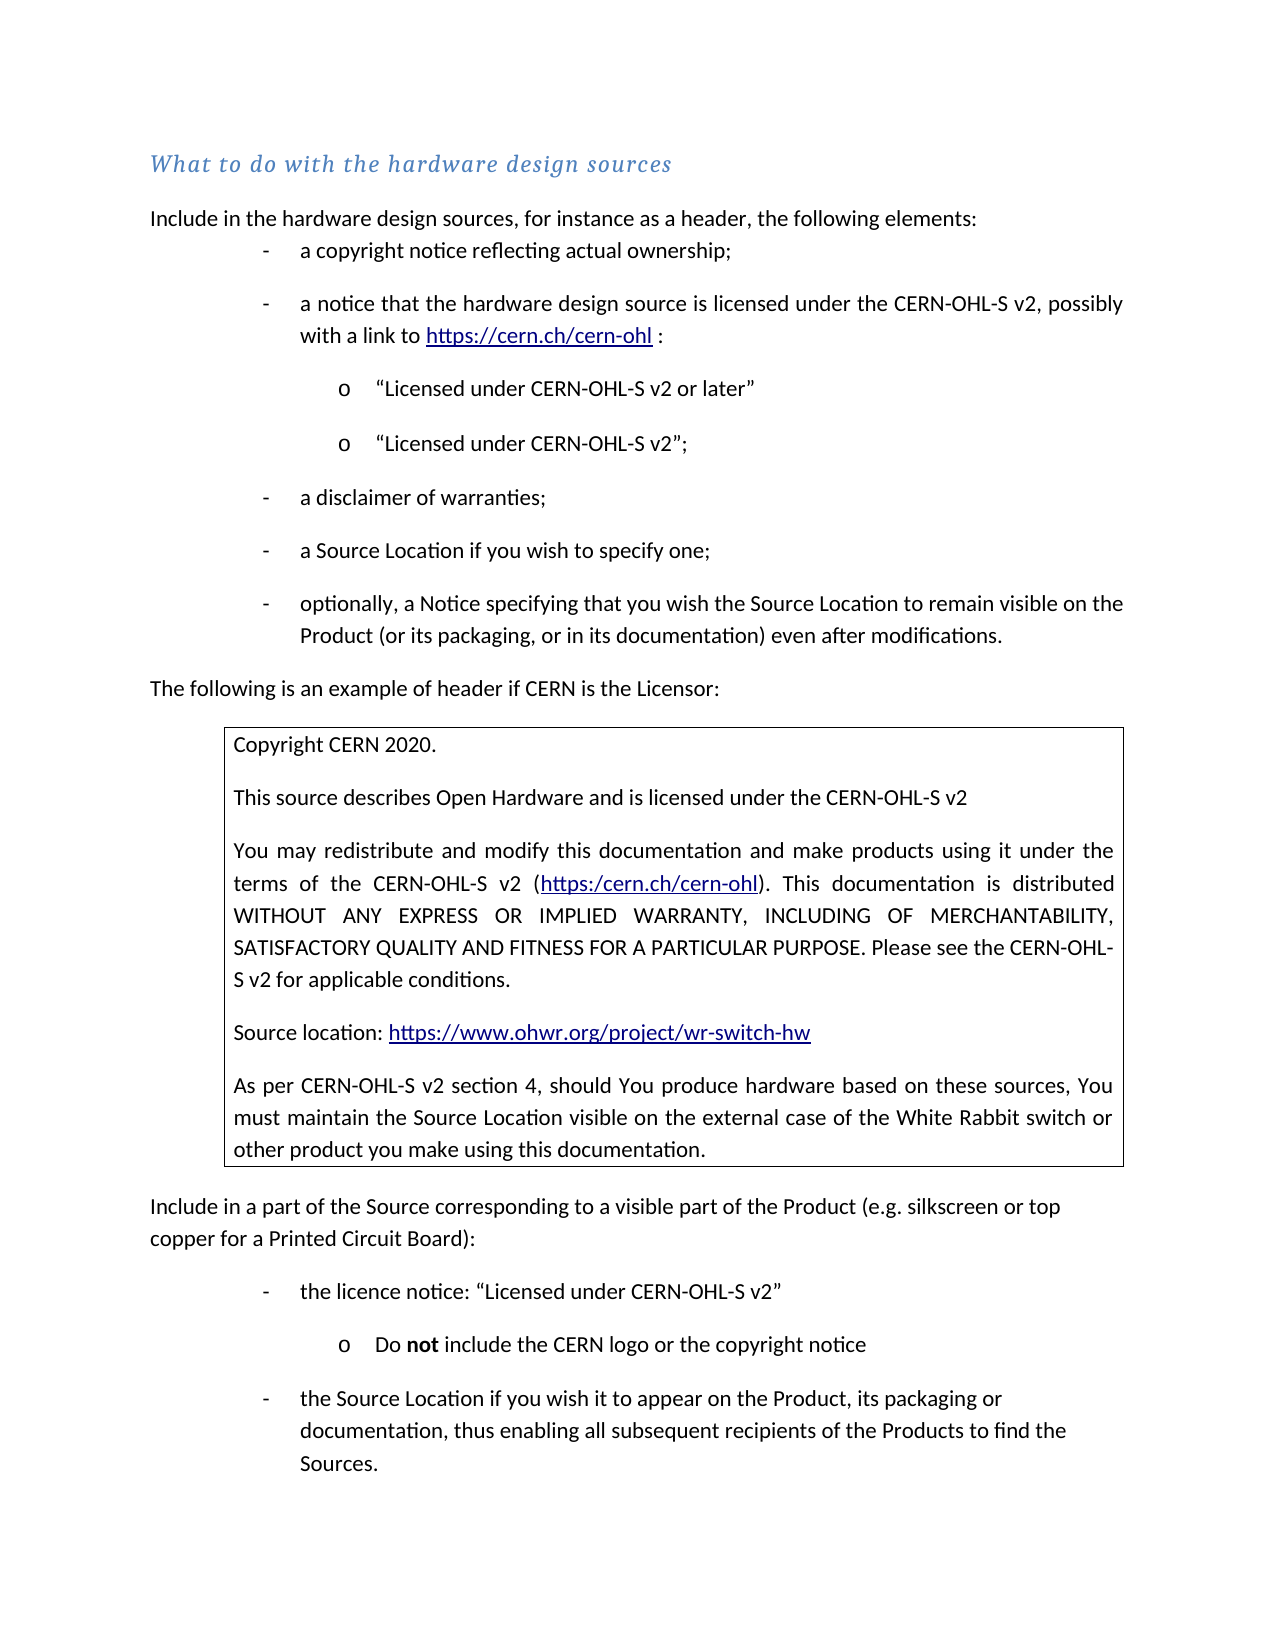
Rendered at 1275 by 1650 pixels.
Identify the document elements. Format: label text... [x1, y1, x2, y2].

list a disclaimer of warranties; [262, 483, 1125, 511]
list Do not include the CERN logo or the copyright notice [337, 1330, 1125, 1359]
text Include in a part of the Source corresponding to a visible part of the Product (e.g. silkscreen or top copper for a Printed Circuit Board): [150, 1192, 1125, 1252]
text You may redistribute and modify this documentation and make products using it under the terms of the CERN-OHL-S v2 (https:/cern.ch/cern-ohl). This documentation is distributed WITHOUT ANY EXPRESS OR IMPLIED WARRANTY, INCLUDING OF MERCHANTABILITY, SATISFACTORY QUALITY AND FITNESS FOR A PARTICULAR PURPOSE. Please see the CERN-OHL-S v2 for applicable conditions. [225, 833, 1123, 993]
list the Source Location if you wish it to appear on the Product, its packaging or documentation, thus enabling all subsequent recipients of the Products to find the Sources. [262, 1384, 1125, 1477]
list “Licensed under CERN-OHL-S v2”; [337, 429, 1125, 458]
list the licence notice: “Licensed under CERN-OHL-S v2” [262, 1277, 1125, 1305]
text This source describes Open Hardware and is licensed under the CERN-OHL-S v2 [225, 780, 1123, 811]
list “Licensed under CERN-OHL-S v2 or later” [337, 374, 1125, 403]
list a copyright notice reflecting actual ownership; [262, 236, 1125, 264]
text Copyright CERN 2020. [225, 728, 1123, 758]
text As per CERN-OHL-S v2 section 4, should You produce hardware based on these sources, You must maintain the Source Location visible on the external case of the White Rabbit switch or other product you make using this documentation. [225, 1068, 1123, 1166]
list optionally, a Notice specifying that you wish the Source Location to remain visible on the Product (or its packaging, or in its documentation) even after modifications. [262, 589, 1125, 649]
list a notice that the hardware design source is licensed under the CERN-OHL-S v2, possibly with a link to https://cern.ch/cern-ohl : [262, 289, 1125, 349]
text The following is an example of header if CERN is the Licensor: [150, 674, 1125, 702]
text Source location: https://www.ohwr.org/project/wr-switch-hw [225, 1015, 1123, 1046]
subtitle What to do with the hardware design sources [150, 150, 1125, 179]
text Include in the hardware design sources, for instance as a header, the following elements: [150, 204, 1125, 232]
list a Source Location if you wish to specify one; [262, 536, 1125, 564]
